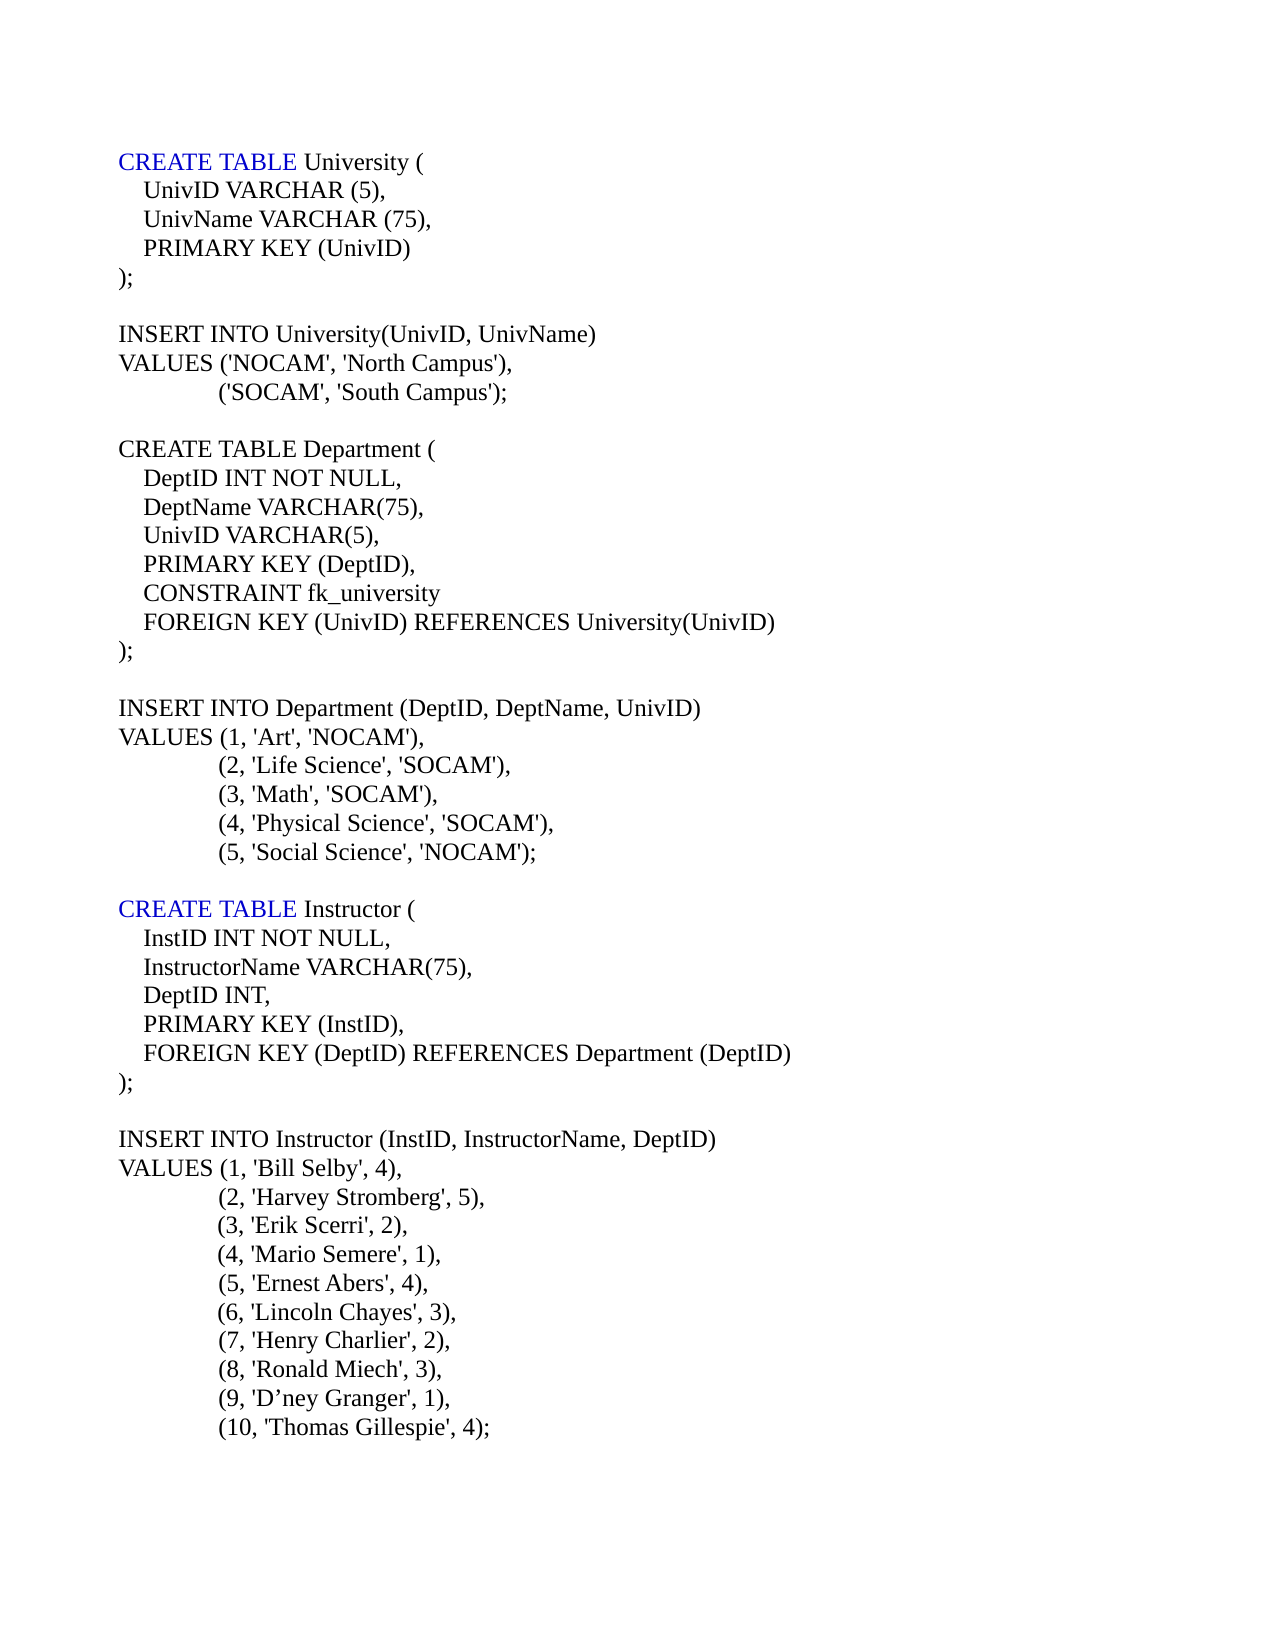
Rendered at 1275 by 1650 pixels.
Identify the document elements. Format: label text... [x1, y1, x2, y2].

text (9, 'D’ney Granger', 1), [118, 1383, 1157, 1412]
text FOREIGN KEY (DeptID) REFERENCES Department (DeptID) ); [118, 1038, 1157, 1096]
text (6, 'Lincoln Chayes', 3), [118, 1297, 1157, 1326]
text (4, 'Mario Semere', 1), [118, 1239, 1157, 1268]
text (10, 'Thomas Gillespie', 4); [118, 1412, 1157, 1441]
text (3, 'Math', 'SOCAM'), [118, 779, 1157, 808]
text CREATE TABLE Instructor ( InstID INT NOT NULL, [118, 894, 1157, 952]
text (5, 'Social Science', 'NOCAM'); [118, 837, 1157, 866]
text UnivName VARCHAR (75), [118, 204, 1157, 233]
text PRIMARY KEY (UnivID) [118, 233, 1157, 262]
text ('SOCAM', 'South Campus'); [118, 377, 1157, 406]
text VALUES ('NOCAM', 'North Campus'), [118, 348, 1157, 377]
text INSERT INTO University(UnivID, UnivName) [118, 319, 1157, 348]
text CREATE TABLE Department ( DeptID INT NOT NULL, DeptName VARCHAR(75), UnivID VARCHAR(5), PRIMARY KEY (DeptID), CONSTRAINT fk_university FOREIGN KEY (UnivID) REFERENCES University(UnivID) ); [118, 434, 1157, 664]
text INSERT INTO Department (DeptID, DeptName, UnivID) VALUES (1, 'Art', 'NOCAM'), [118, 693, 1157, 751]
text (2, 'Harvey Stromberg', 5), [118, 1182, 1157, 1211]
text (3, 'Erik Scerri', 2), [118, 1211, 1157, 1239]
text (2, 'Life Science', 'SOCAM'), [118, 751, 1157, 779]
text (4, 'Physical Science', 'SOCAM'), [118, 808, 1157, 837]
text (7, 'Henry Charlier', 2), [118, 1326, 1157, 1354]
text (5, 'Ernest Abers', 4), [118, 1268, 1157, 1297]
text INSERT INTO Instructor (InstID, InstructorName, DeptID) VALUES (1, 'Bill Selby', 4), [118, 1124, 1157, 1182]
text InstructorName VARCHAR(75), DeptID INT, [118, 952, 1157, 1009]
text (8, 'Ronald Miech', 3), [118, 1354, 1157, 1383]
text UnivID VARCHAR (5), [118, 176, 1157, 204]
text ); [118, 262, 1157, 291]
text PRIMARY KEY (InstID), [118, 1009, 1157, 1038]
text CREATE TABLE University ( [118, 147, 1157, 176]
